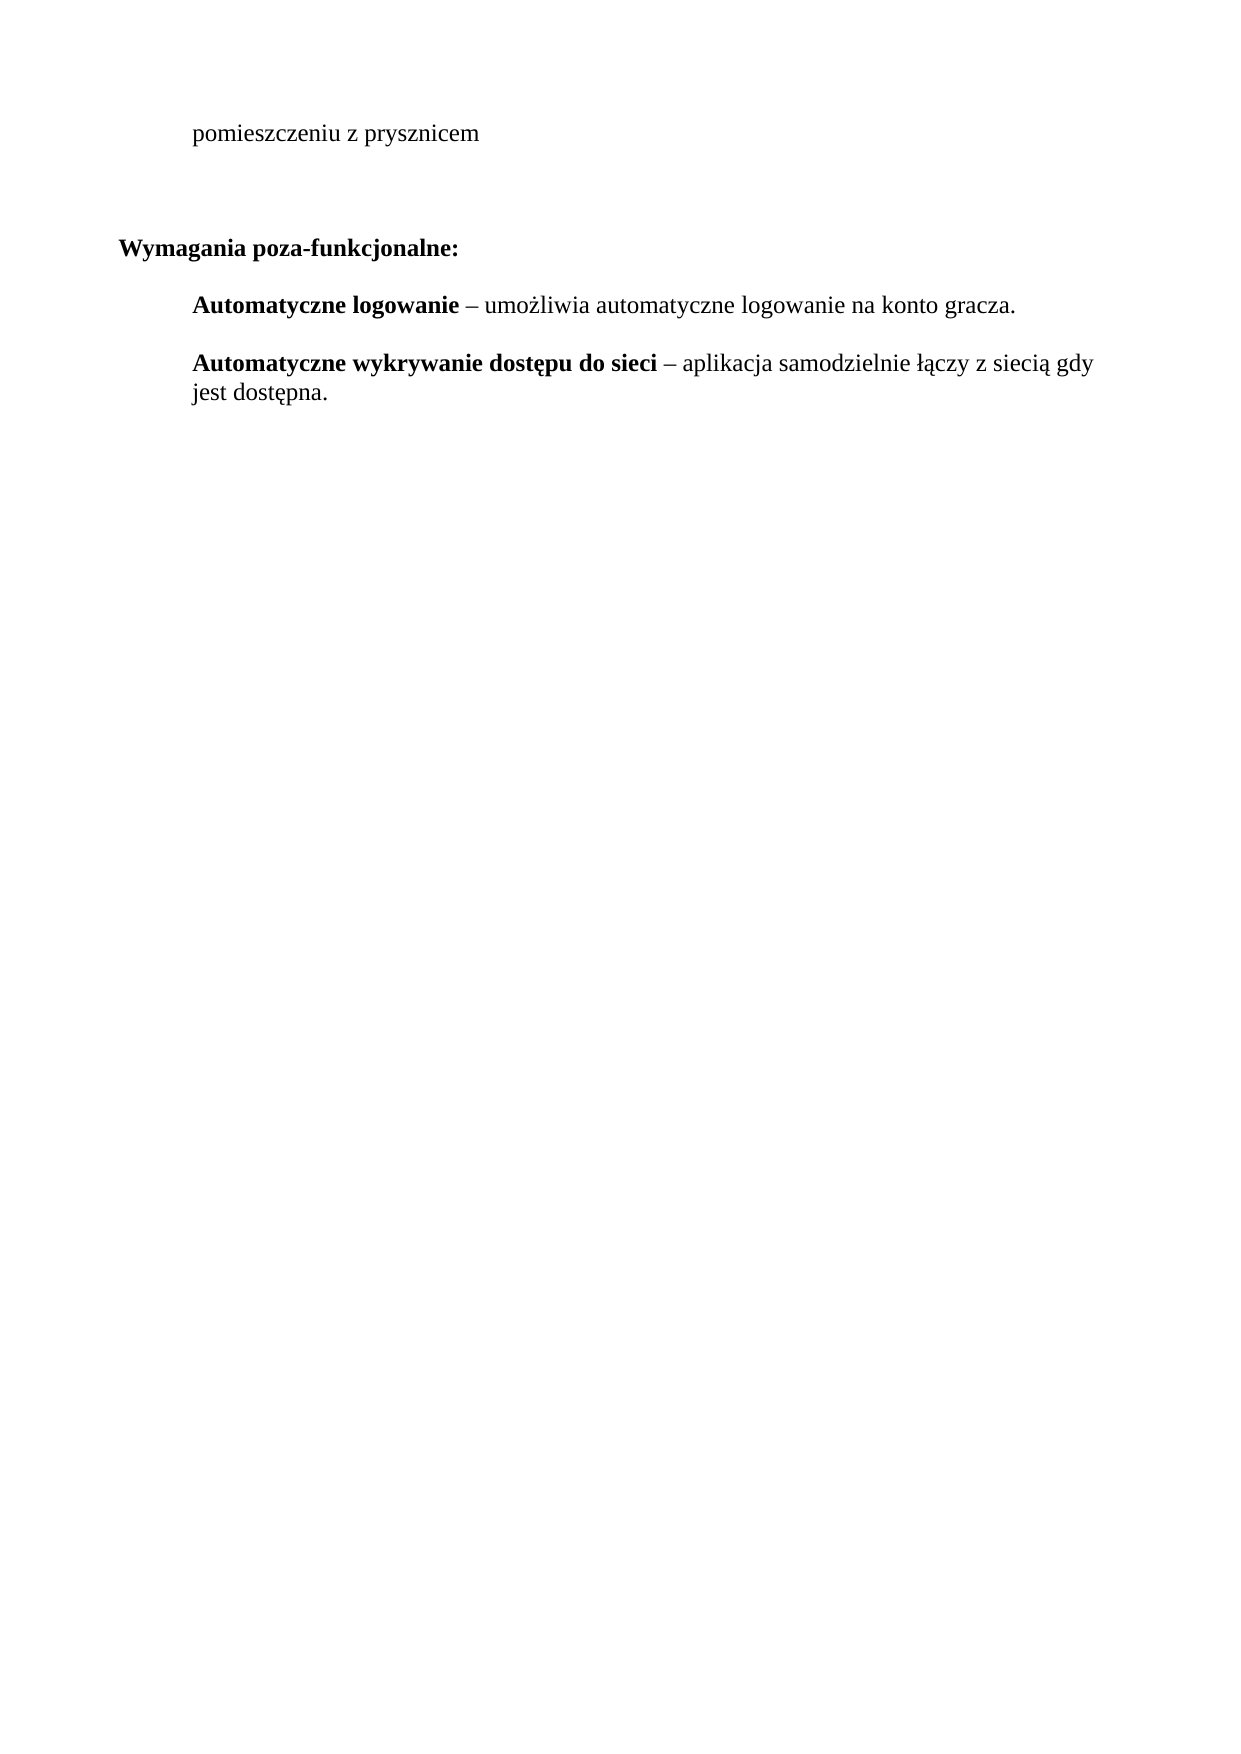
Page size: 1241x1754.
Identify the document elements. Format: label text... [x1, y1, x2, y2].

text Automatyczne wykrywanie dostępu do sieci – aplikacja samodzielnie łączy z siecią gdy jest dostępna. [118, 348, 1122, 406]
text Wymagania poza-funkcjonalne: [118, 233, 1122, 262]
text Automatyczne logowanie – umożliwia automatyczne logowanie na konto gracza. [118, 291, 1122, 319]
text pomieszczeniu z prysznicem [118, 118, 1122, 147]
